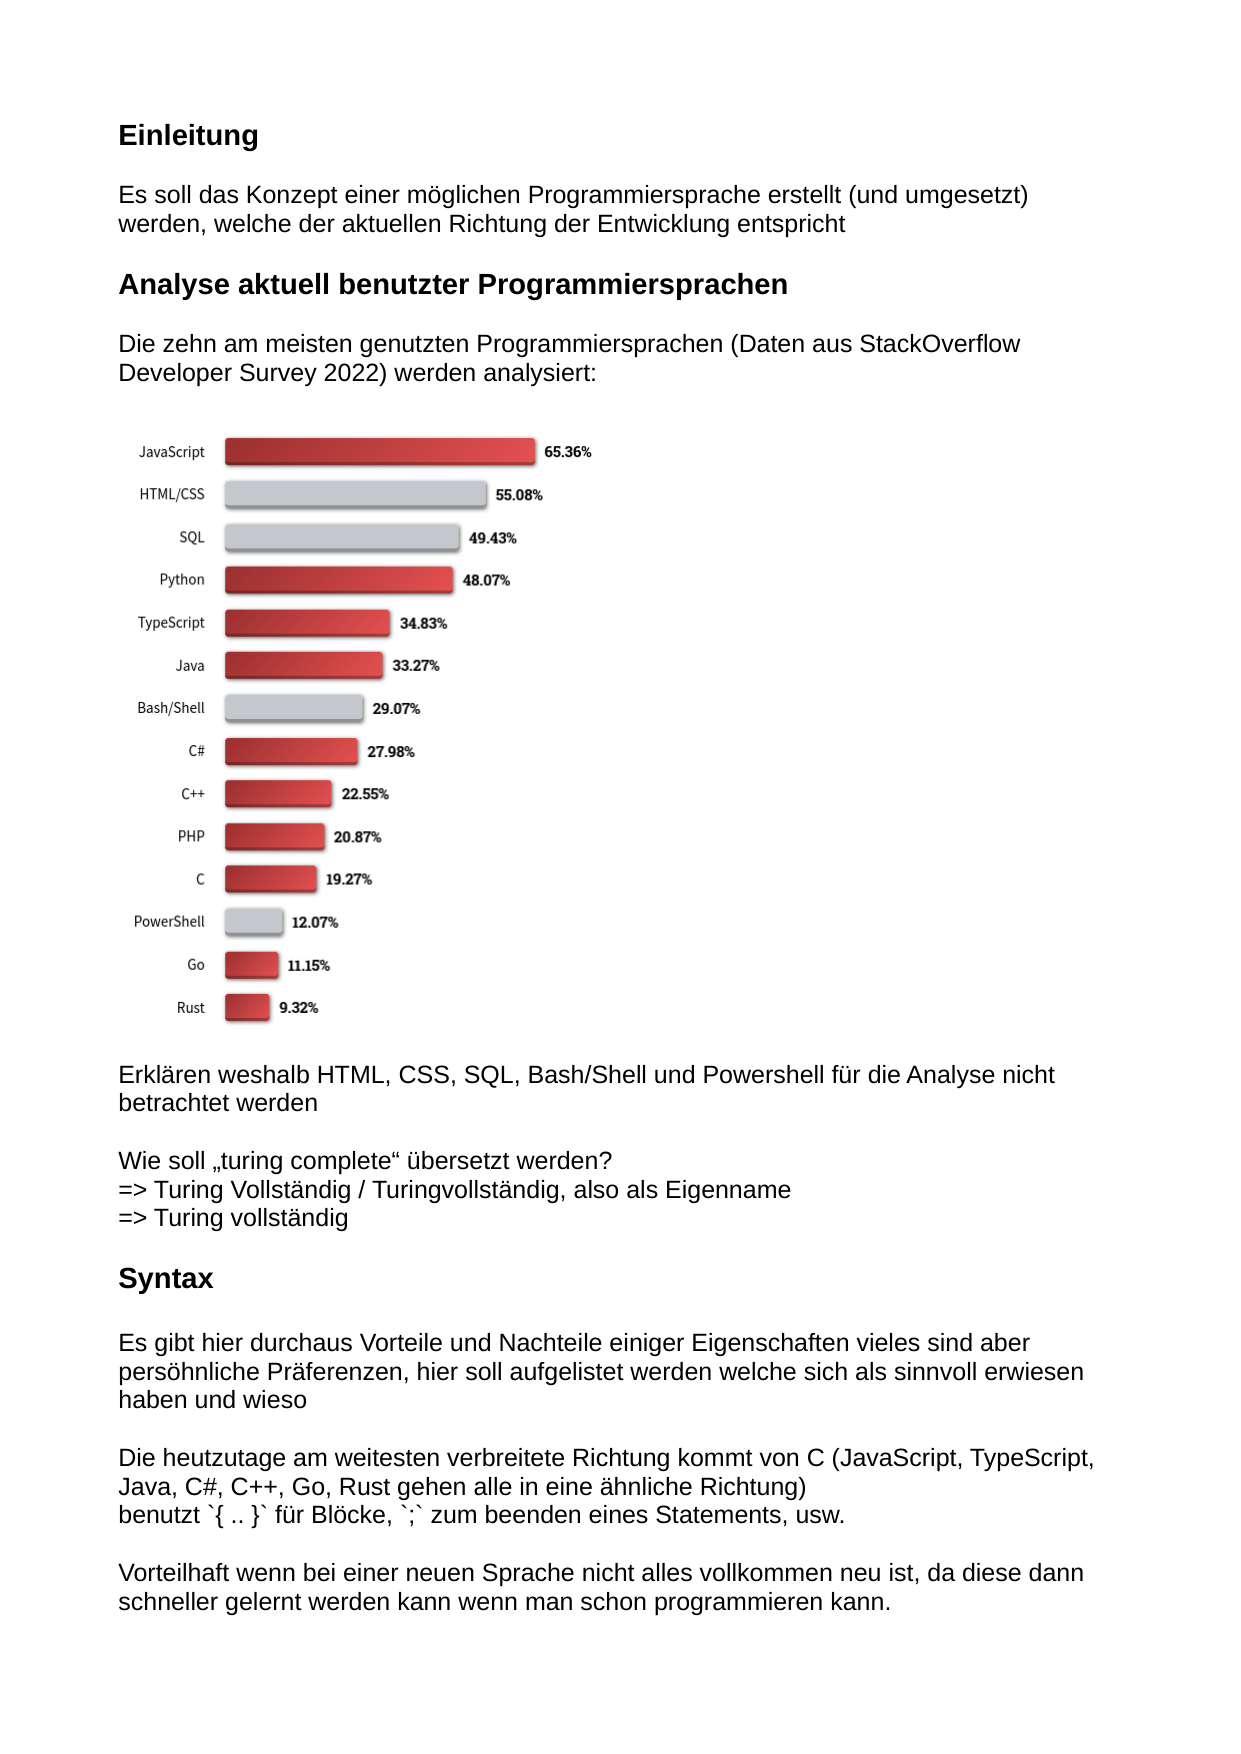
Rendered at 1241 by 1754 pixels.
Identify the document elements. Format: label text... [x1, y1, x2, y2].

text Einleitung [118, 118, 1122, 152]
text Es soll das Konzept einer möglichen Programmiersprache erstellt (und umgesetzt) werden, welche der aktuellen Richtung der Entwicklung entspricht [118, 180, 1122, 238]
text Analyse aktuell benutzter Programmiersprachen [118, 267, 1122, 300]
text => Turing vollständig [118, 1203, 1122, 1232]
text benutzt `{ .. }` für Blöcke, `;` zum beenden eines Statements, usw. [118, 1500, 1122, 1529]
text Wie soll „turing complete“ übersetzt werden? [118, 1146, 1122, 1174]
text Die zehn am meisten genutzten Programmiersprachen (Daten aus StackOverflow Developer Survey 2022) werden analysiert: [118, 329, 1122, 386]
text Es gibt hier durchaus Vorteile und Nachteile einiger Eigenschaften vieles sind aber persöhnliche Präferenzen, hier soll aufgelistet werden welche sich als sinnvoll erwiesen haben und wieso [118, 1328, 1122, 1414]
text Erklären weshalb HTML, CSS, SQL, Bash/Shell und Powershell für die Analyse nicht betrachtet werden [118, 1059, 1122, 1117]
text Die heutzutage am weitesten verbreitete Richtung kommt von C (JavaScript, TypeScript, Java, C#, C++, Go, Rust gehen alle in eine ähnliche Richtung) [118, 1443, 1122, 1500]
picture [118, 415, 611, 1031]
text Syntax [118, 1261, 1122, 1294]
text => Turing Vollständig / Turingvollständig, also als Eigenname [118, 1174, 1122, 1203]
text Vorteilhaft wenn bei einer neuen Sprache nicht alles vollkommen neu ist, da diese dann schneller gelernt werden kann wenn man schon programmieren kann. [118, 1558, 1122, 1615]
